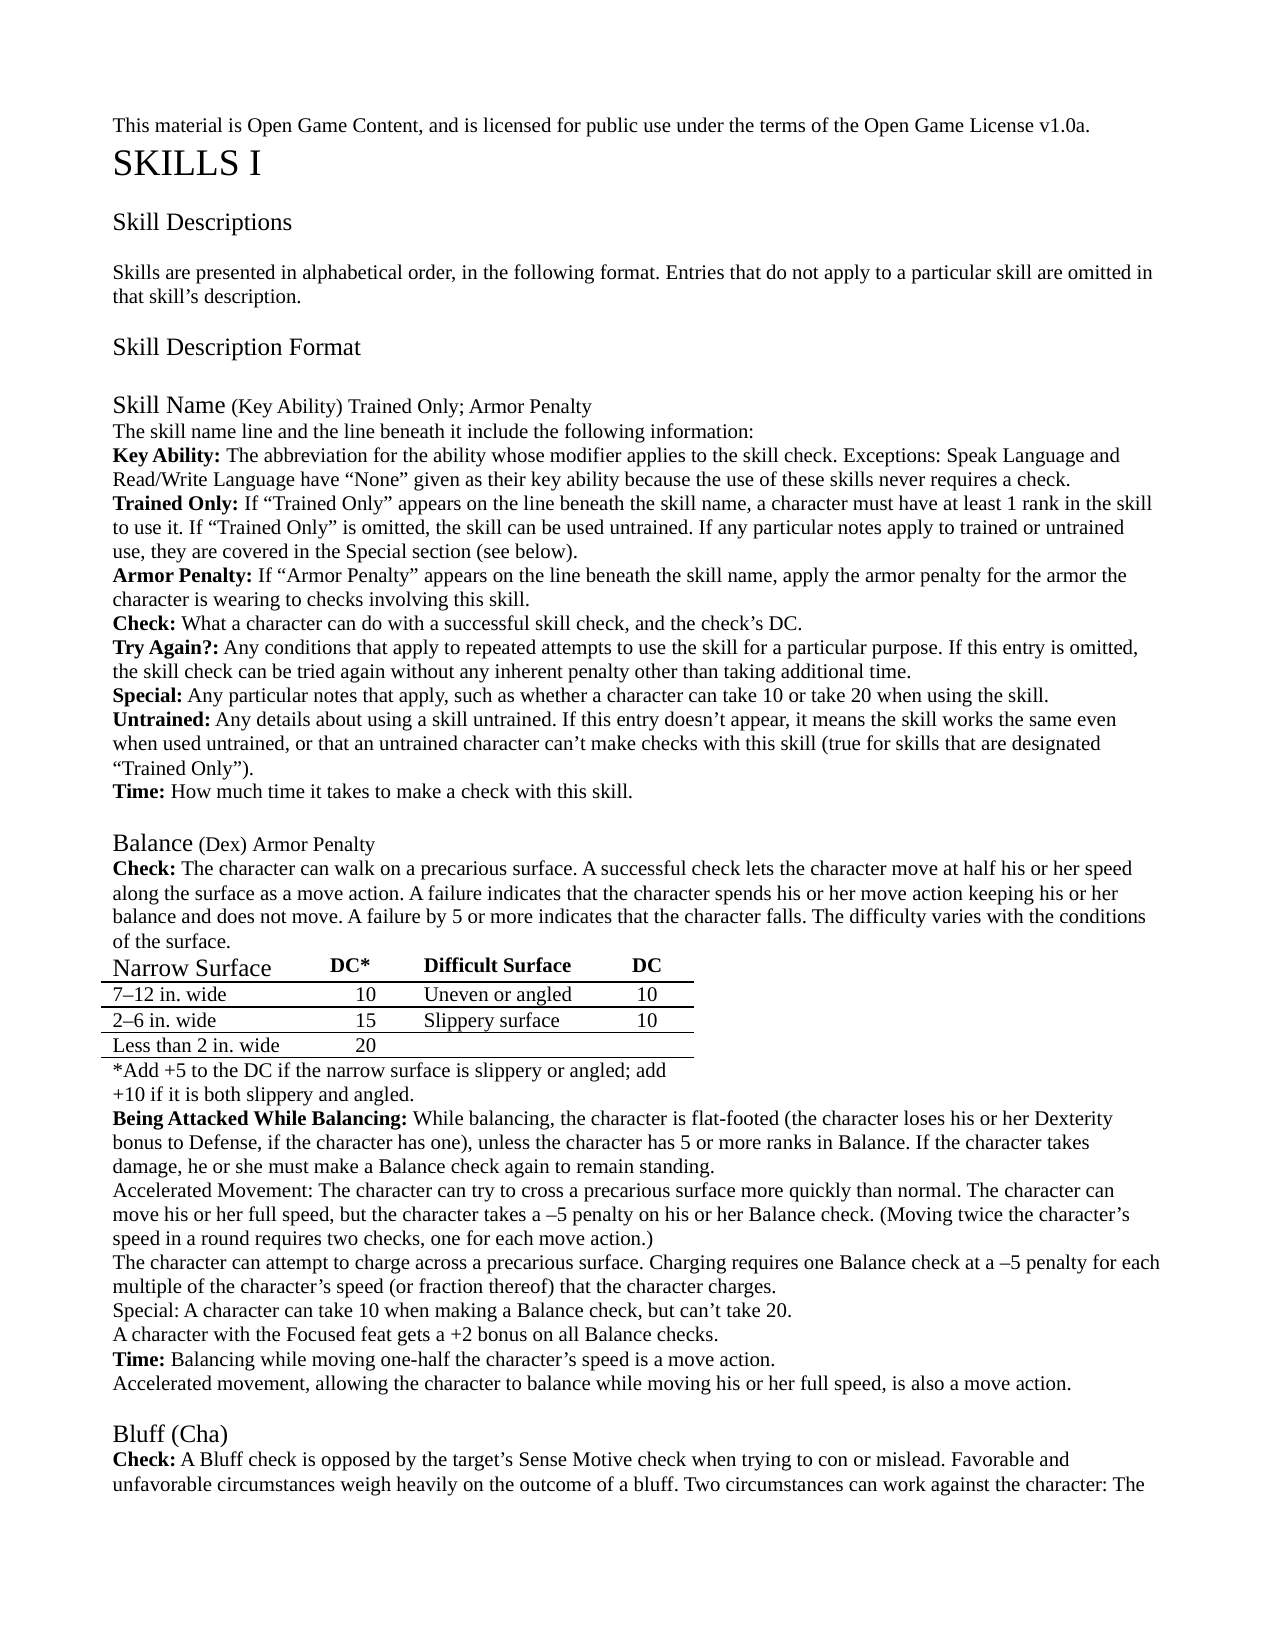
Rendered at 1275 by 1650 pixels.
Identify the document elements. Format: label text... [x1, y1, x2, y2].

text SKILLS I [112, 140, 1162, 183]
text Special: Any particular notes that apply, such as whether a character can take 10 or take 20 when using the skill. [112, 683, 1162, 707]
text The skill name line and the line beneath it include the following information: [112, 418, 1162, 443]
table_header DC [600, 953, 694, 981]
text The character can attempt to charge across a precarious surface. Charging requires one Balance check at a –5 penalty for each multiple of the character’s speed (or fraction thereof) that the character charges. [112, 1250, 1162, 1298]
text Special: A character can take 10 when making a Balance check, but can’t take 20. [112, 1298, 1162, 1322]
table_header Difficult Surface [413, 953, 600, 981]
text Try Again?: Any conditions that apply to repeated attempts to use the skill for a particular purpose. If this entry is omitted, the skill check can be tried again without any inherent penalty other than taking additional time. [112, 635, 1162, 683]
text Being Attacked While Balancing: While balancing, the character is flat-footed (the character loses his or her Dexterity bonus to Defense, if the character has one), unless the character has 5 or more ranks in Balance. If the character takes damage, he or she must make a Balance check again to remain standing. [112, 1106, 1162, 1178]
text Balance (Dex) Armor Penalty [112, 828, 1162, 856]
text Skills are presented in alphabetical order, in the following format. Entries that do not apply to a particular skill are omitted in that skill’s description. [112, 260, 1162, 308]
table_cell Uneven or angled [413, 983, 600, 1006]
text Bluff (Cha) [112, 1419, 1162, 1447]
table_cell 20 [319, 1033, 412, 1057]
text Check: A Bluff check is opposed by the target’s Sense Motive check when trying to con or mislead. Favorable and unfavorable circumstances weigh heavily on the outcome of a bluff. Two circumstances can work against the character: The [112, 1447, 1162, 1496]
text Accelerated movement, allowing the character to balance while moving his or her full speed, is also a move action. [112, 1371, 1162, 1394]
text Check: The character can walk on a precarious surface. A successful check lets the character move at half his or her speed along the surface as a move action. A failure indicates that the character spends his or her move action keeping his or her balance and does not move. A failure by 5 or more indicates that the character falls. The difficulty varies with the conditions of the surface. [112, 856, 1162, 953]
text Skill Descriptions [112, 207, 1162, 236]
table_header DC* [319, 953, 412, 981]
table_cell 15 [319, 1008, 412, 1032]
table_cell 10 [319, 983, 412, 1006]
table_cell [600, 1033, 694, 1057]
text Accelerated Movement: The character can try to cross a precarious surface more quickly than normal. The character can move his or her full speed, but the character takes a –5 penalty on his or her Balance check. (Moving twice the character’s speed in a round requires two checks, one for each move action.) [112, 1178, 1162, 1250]
table_cell 10 [600, 983, 694, 1006]
text Key Ability: The abbreviation for the ability whose modifier applies to the skill check. Exceptions: Speak Language and Read/Write Language have “None” given as their key ability because the use of these skills never requires a check. [112, 443, 1162, 491]
text Trained Only: If “Trained Only” appears on the line beneath the skill name, a character must have at least 1 rank in the skill to use it. If “Trained Only” is omitted, the skill can be used untrained. If any particular notes apply to trained or untrained use, they are covered in the Special section (see below). [112, 491, 1162, 563]
text Time: How much time it takes to make a check with this skill. [112, 779, 1162, 803]
table_cell [413, 1033, 600, 1057]
table_cell Less than 2 in. wide [101, 1033, 319, 1057]
text Untrained: Any details about using a skill untrained. If this entry doesn’t appear, it means the skill works the same even when used untrained, or that an untrained character can’t make checks with this skill (true for skills that are designated “Trained Only”). [112, 707, 1162, 779]
text A character with the Focused feat gets a +2 bonus on all Balance checks. [112, 1322, 1162, 1346]
text This material is Open Game Content, and is licensed for public use under the terms of the Open Game License v1.0a. [112, 112, 1162, 140]
table_cell 7–12 in. wide [101, 983, 319, 1006]
text Time: Balancing while moving one-half the character’s speed is a move action. [112, 1346, 1162, 1371]
text Armor Penalty: If “Armor Penalty” appears on the line beneath the skill name, apply the armor penalty for the armor the character is wearing to checks involving this skill. [112, 563, 1162, 611]
table_cell 10 [600, 1008, 694, 1032]
table_cell *Add +5 to the DC if the narrow surface is slippery or angled; add +10 if it is both slippery and angled. [101, 1058, 694, 1106]
table_cell 2–6 in. wide [101, 1008, 319, 1032]
text Skill Description Format [112, 332, 1162, 361]
text Skill Name (Key Ability) Trained Only; Armor Penalty [112, 390, 1162, 418]
table_header Narrow Surface [101, 953, 319, 981]
table_cell Slippery surface [413, 1008, 600, 1032]
text Check: What a character can do with a successful skill check, and the check’s DC. [112, 611, 1162, 635]
